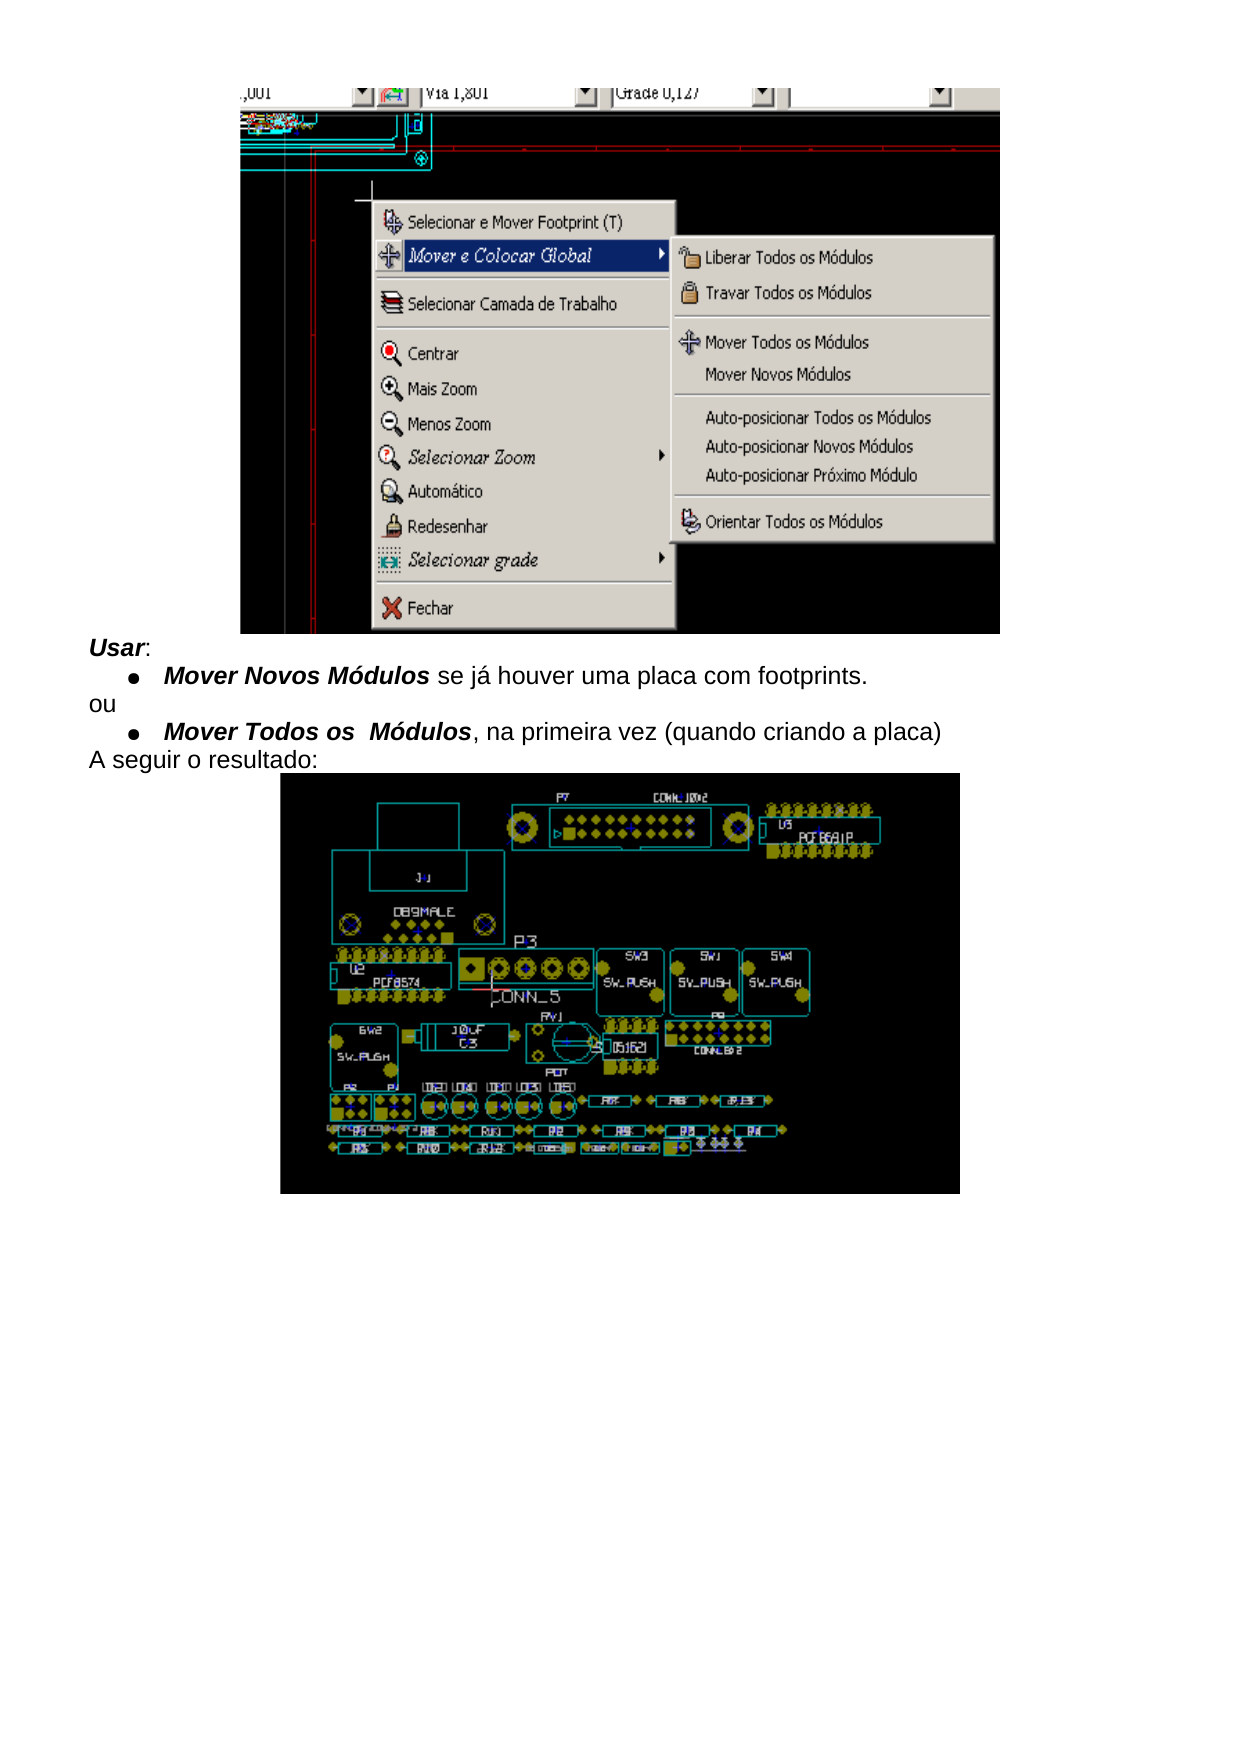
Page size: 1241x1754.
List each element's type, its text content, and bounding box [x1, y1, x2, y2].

picture [240, 88, 1000, 634]
text ou [88, 690, 1152, 718]
picture [280, 773, 960, 1194]
text Usar: [88, 634, 1152, 662]
list Mover Novos Módulos se já houver uma placa com footprints. [126, 662, 1152, 690]
list Mover Todos os Módulos, na primeira vez (quando criando a placa) [126, 718, 1152, 746]
text A seguir o resultado: [88, 746, 1152, 774]
